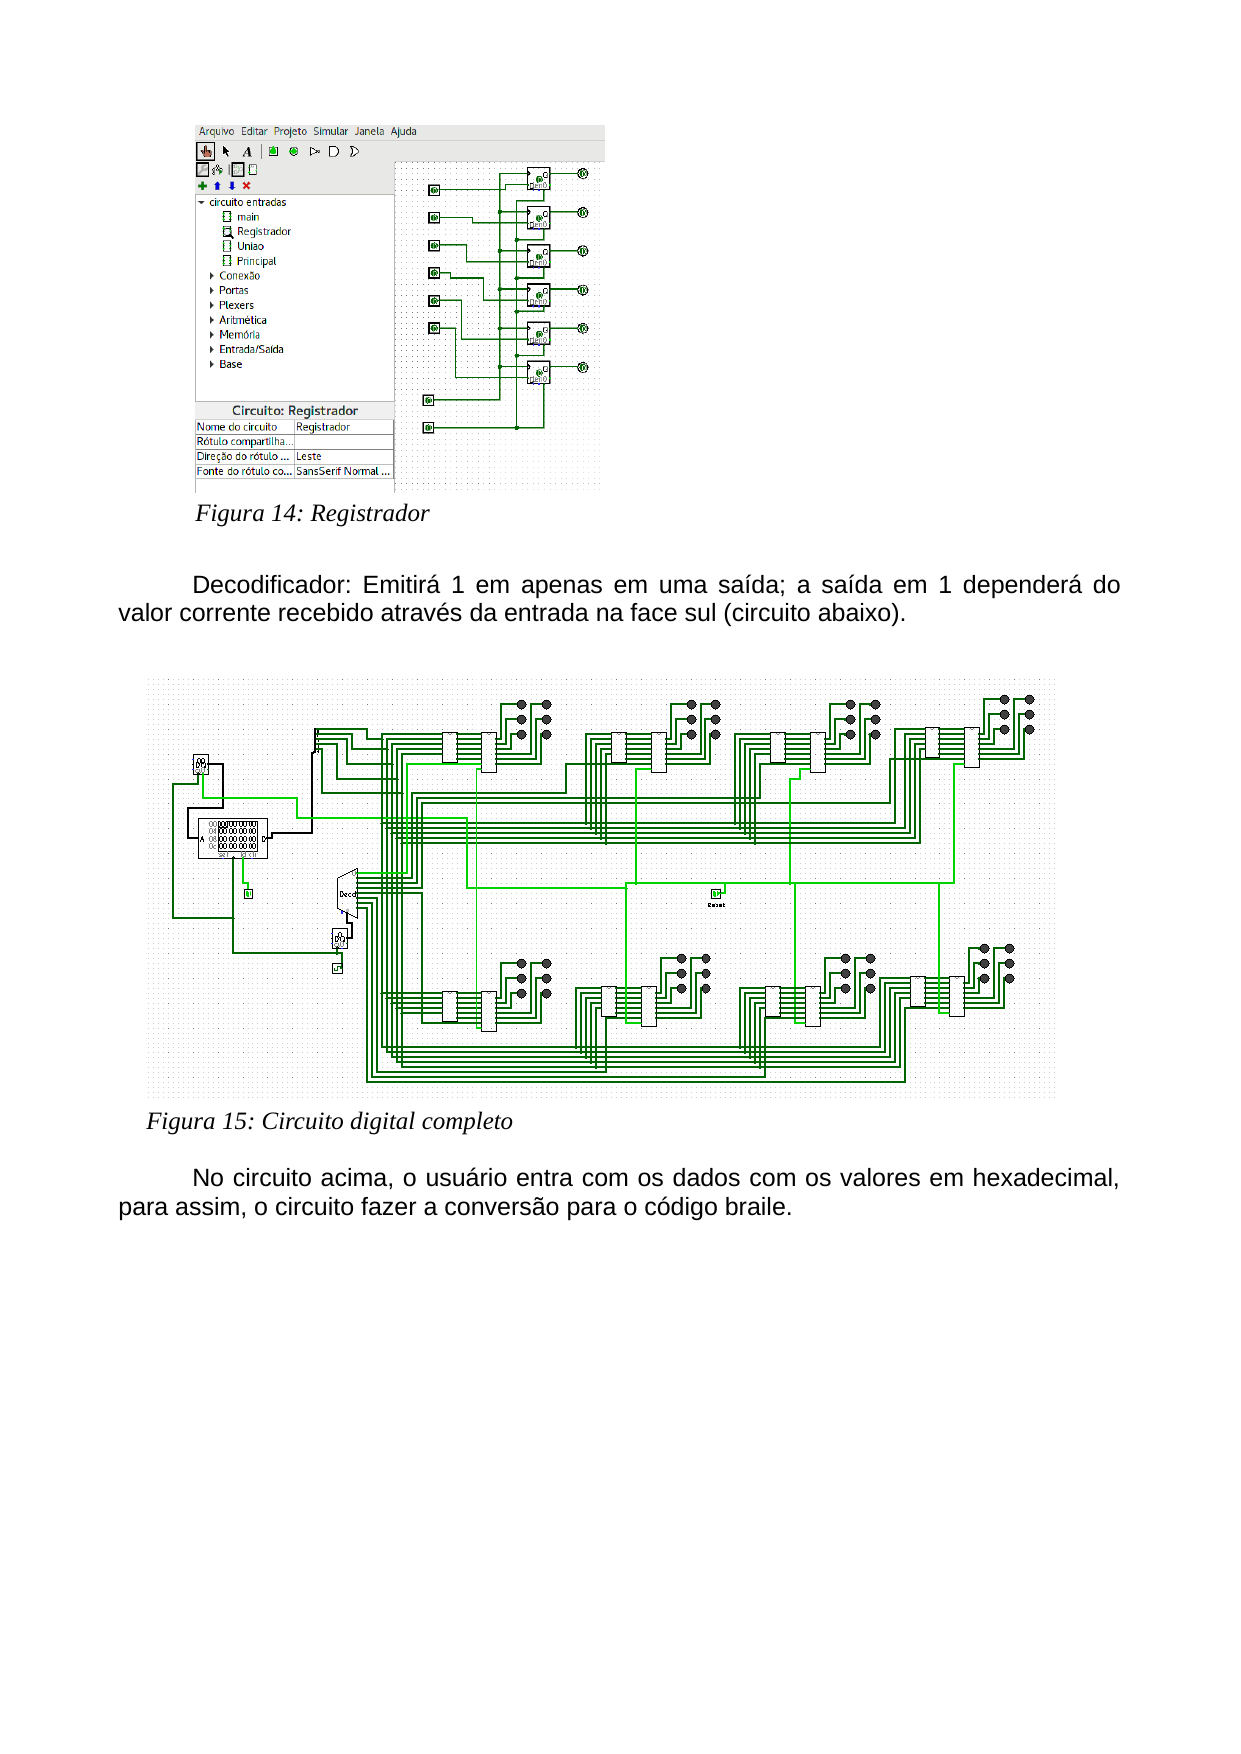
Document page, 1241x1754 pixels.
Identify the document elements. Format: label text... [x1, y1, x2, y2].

text No circuito acima, o usuário entra com os dados com os valores em hexadecimal, para assim, o circuito fazer a conversão para o código braile. [118, 1163, 1122, 1221]
text Figura 14: Registrador [195, 126, 605, 527]
text Figura 15: Circuito digital completo [146, 1101, 1059, 1134]
text Decodificador: Emitirá 1 em apenas em uma saída; a saída em 1 dependerá do valor corrente recebido através da entrada na face sul (circuito abaixo). [118, 570, 1122, 627]
picture [146, 677, 1059, 1101]
